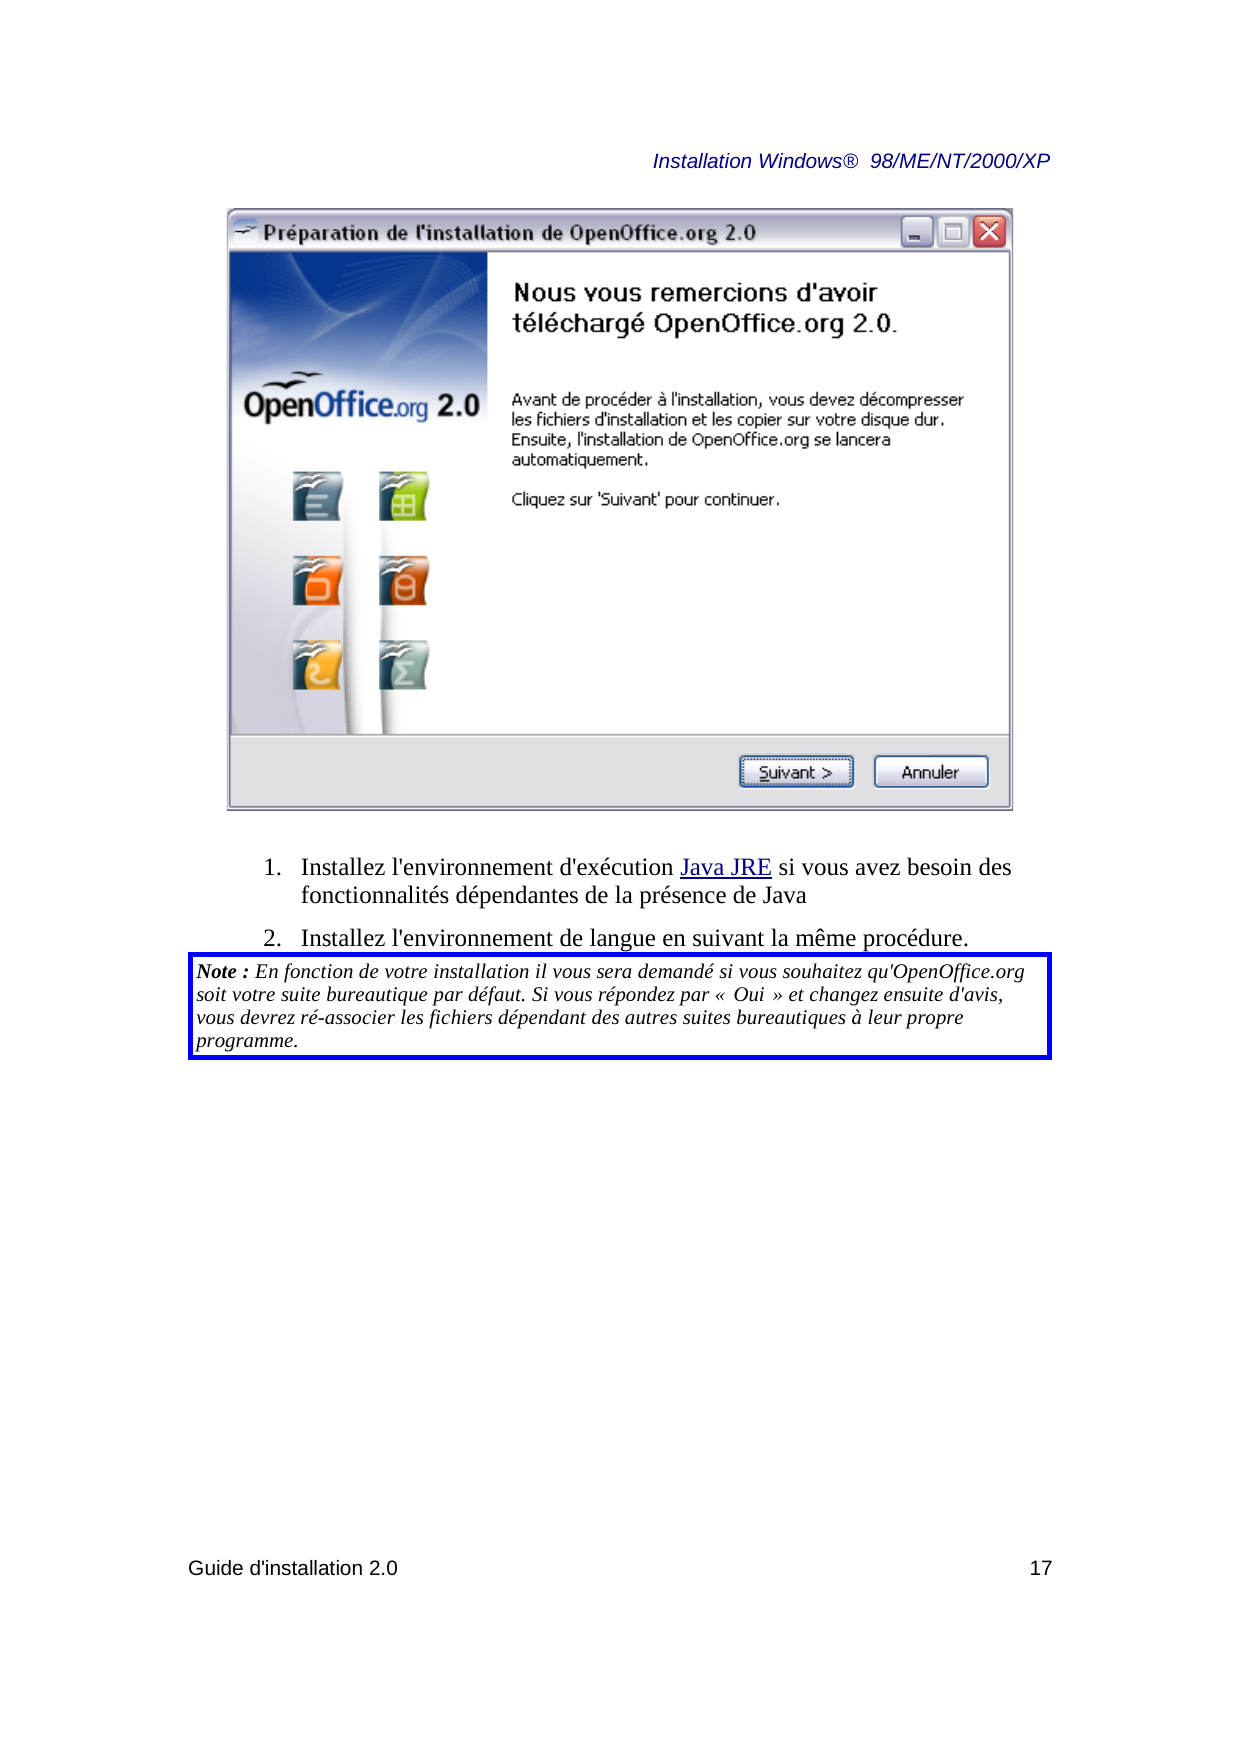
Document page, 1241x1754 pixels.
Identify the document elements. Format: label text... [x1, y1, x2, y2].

list Installez l'environnement de langue en suivant la même procédure. [263, 924, 1052, 952]
picture [226, 208, 1014, 811]
list Installez l'environnement d'exécution Java JRE si vous avez besoin des fonctionnalités dépendantes de la présence de Java [263, 853, 1052, 909]
text Note : En fonction de votre installation il vous sera demandé si vous souhaitez qu'OpenOffice.org soit votre suite bureautique par défaut. Si vous répondez par « Oui » et changez ensuite d'avis, vous devrez ré-associer les fichiers dépendant des autres suites bureautiques à leur propre programme. [193, 957, 1047, 1055]
